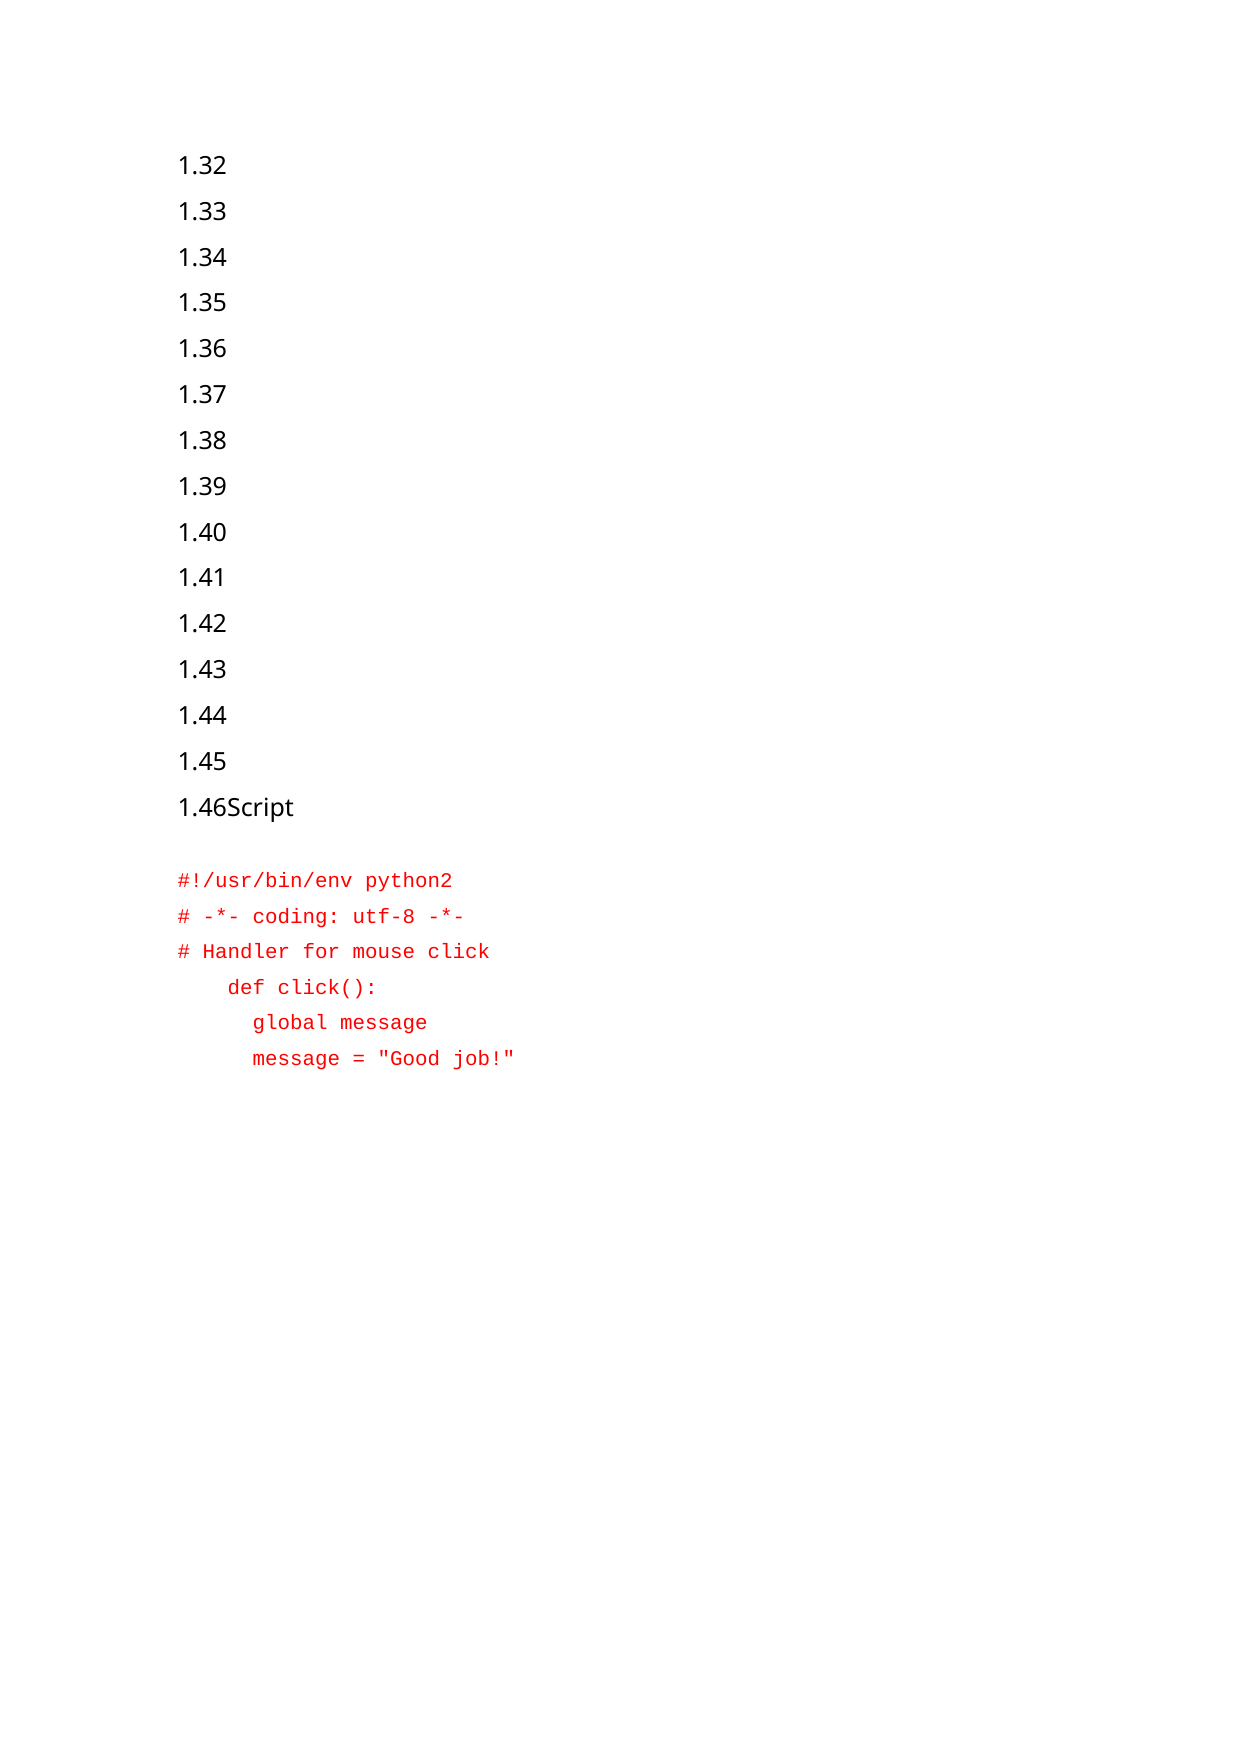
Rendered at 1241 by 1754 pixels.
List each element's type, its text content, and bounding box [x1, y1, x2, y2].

subtitle Script [177, 789, 1063, 823]
text message = "Good job!" [177, 1048, 1063, 1071]
text # Handler for mouse click [177, 941, 1063, 965]
text # -*- coding: utf-8 -*- [177, 906, 1063, 929]
text def click(): [177, 977, 1063, 1000]
text #!/usr/bin/env python2 [177, 871, 1063, 894]
text global message [177, 1012, 1063, 1036]
